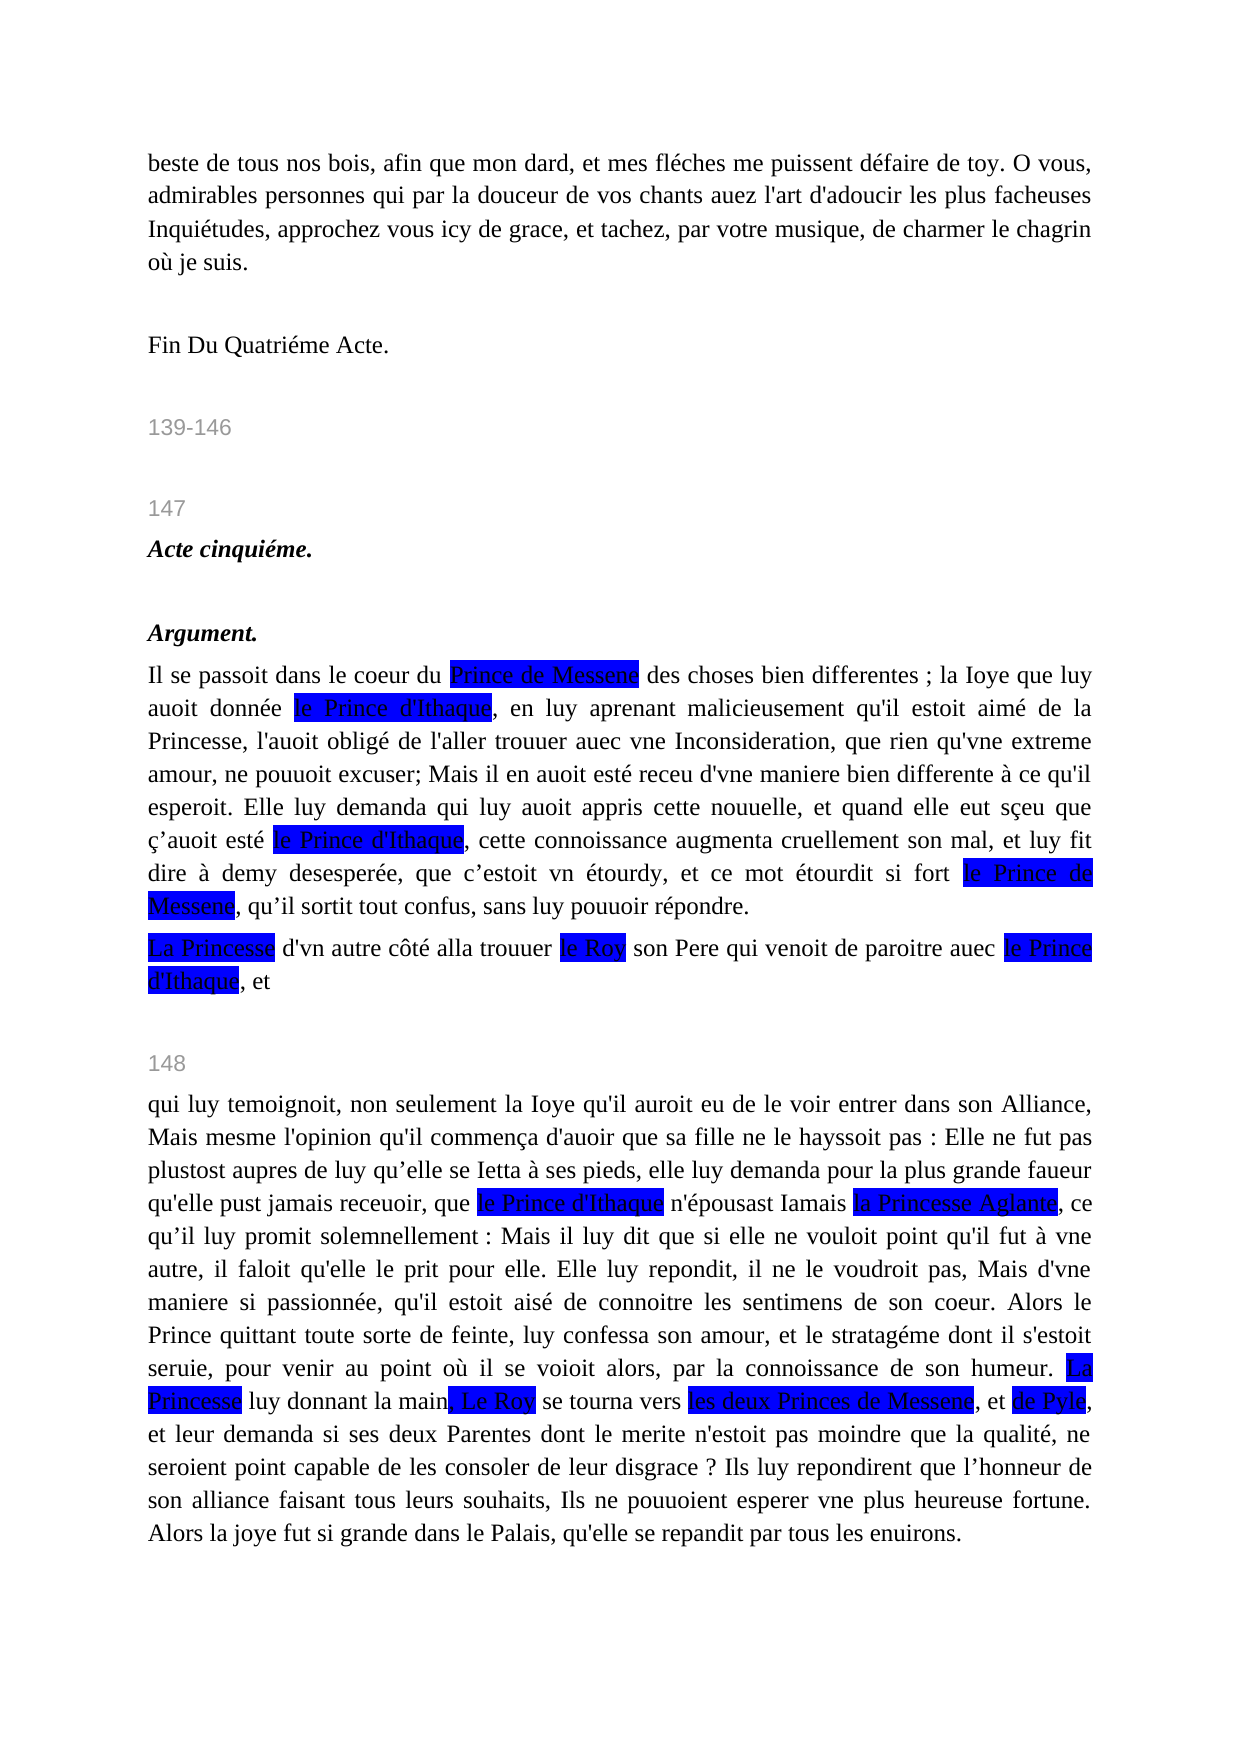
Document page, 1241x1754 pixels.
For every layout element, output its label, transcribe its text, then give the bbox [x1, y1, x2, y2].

text 139-146 [232, 414, 1093, 441]
text 147 [186, 495, 1093, 521]
text 148 [148, 1049, 1093, 1076]
text beste de tous nos bois, afin que mon dard, et mes fléches me puissent défaire de toy. O vous, admirables personnes qui par la douceur de vos chants auez l'art d'adoucir les plus facheuses Inquiétudes, approchez vous icy de grace, et tachez, par votre musique, de charmer le chagrin où je suis. [148, 148, 1093, 275]
text Argument. [148, 618, 1093, 647]
text qui luy temoignoit, non seulement la Ioye qu'il auroit eu de le voir entrer dans son Alliance, Mais mesme l'opinion qu'il commença d'auoir que sa fille ne le hayssoit pas : Elle ne fut pas plustost aupres de luy qu’elle se Ietta à ses pieds, elle luy demanda pour la plus grande faueur qu'elle pust jamais receuoir, que le Prince d'Ithaque n'épousast Iamais la Princesse Aglante, ce qu’il luy promit solemnellement : Mais il luy dit que si elle ne vouloit point qu'il fut à vne autre, il faloit qu'elle le prit pour elle. Elle luy repondit, il ne le voudroit pas, Mais d'vne maniere si passionnée, qu'il estoit aisé de connoitre les sentimens de son coeur. Alors le Prince quittant toute sorte de feinte, luy confessa son amour, et le stratagéme dont il s'estoit seruie, pour venir au point où il se voioit alors, par la connoissance de son humeur. La Princesse luy donnant la main, Le Roy se tourna vers les deux Princes de Messene, et de Pyle, et leur demanda si ses deux Parentes dont le merite n'estoit pas moindre que la qualité, ne seroient point capable de les consoler de leur disgrace ? Ils luy repondirent que l’honneur de son alliance faisant tous leurs souhaits, Ils ne pouuoient esperer vne plus heureuse fortune. Alors la joye fut si grande dans le Palais, qu'elle se repandit par tous les enuirons. [148, 1089, 1093, 1547]
text Fin Du Quatriéme Acte. [148, 330, 1093, 359]
text La Princesse d'vn autre côté alla trouuer le Roy son Pere qui venoit de paroitre auec le Prince d'Ithaque, et [148, 933, 1093, 994]
text Acte cinquiéme. [148, 534, 1093, 563]
text Il se passoit dans le coeur du Prince de Messene des choses bien differentes ; la Ioye que luy auoit donnée le Prince d'Ithaque, en luy aprenant malicieusement qu'il estoit aimé de la Princesse, l'auoit obligé de l'aller trouuer auec vne Inconsideration, que rien qu'vne extreme amour, ne pouuoit excuser; Mais il en auoit esté receu d'vne maniere bien differente à ce qu'il esperoit. Elle luy demanda qui luy auoit appris cette nouuelle, et quand elle eut sçeu que ç’auoit esté le Prince d'Ithaque, cette connoissance augmenta cruellement son mal, et luy fit dire à demy desesperée, que c’estoit vn étourdy, et ce mot étourdit si fort le Prince de Messene, qu’il sortit tout confus, sans luy pouuoir répondre. [148, 660, 1093, 920]
